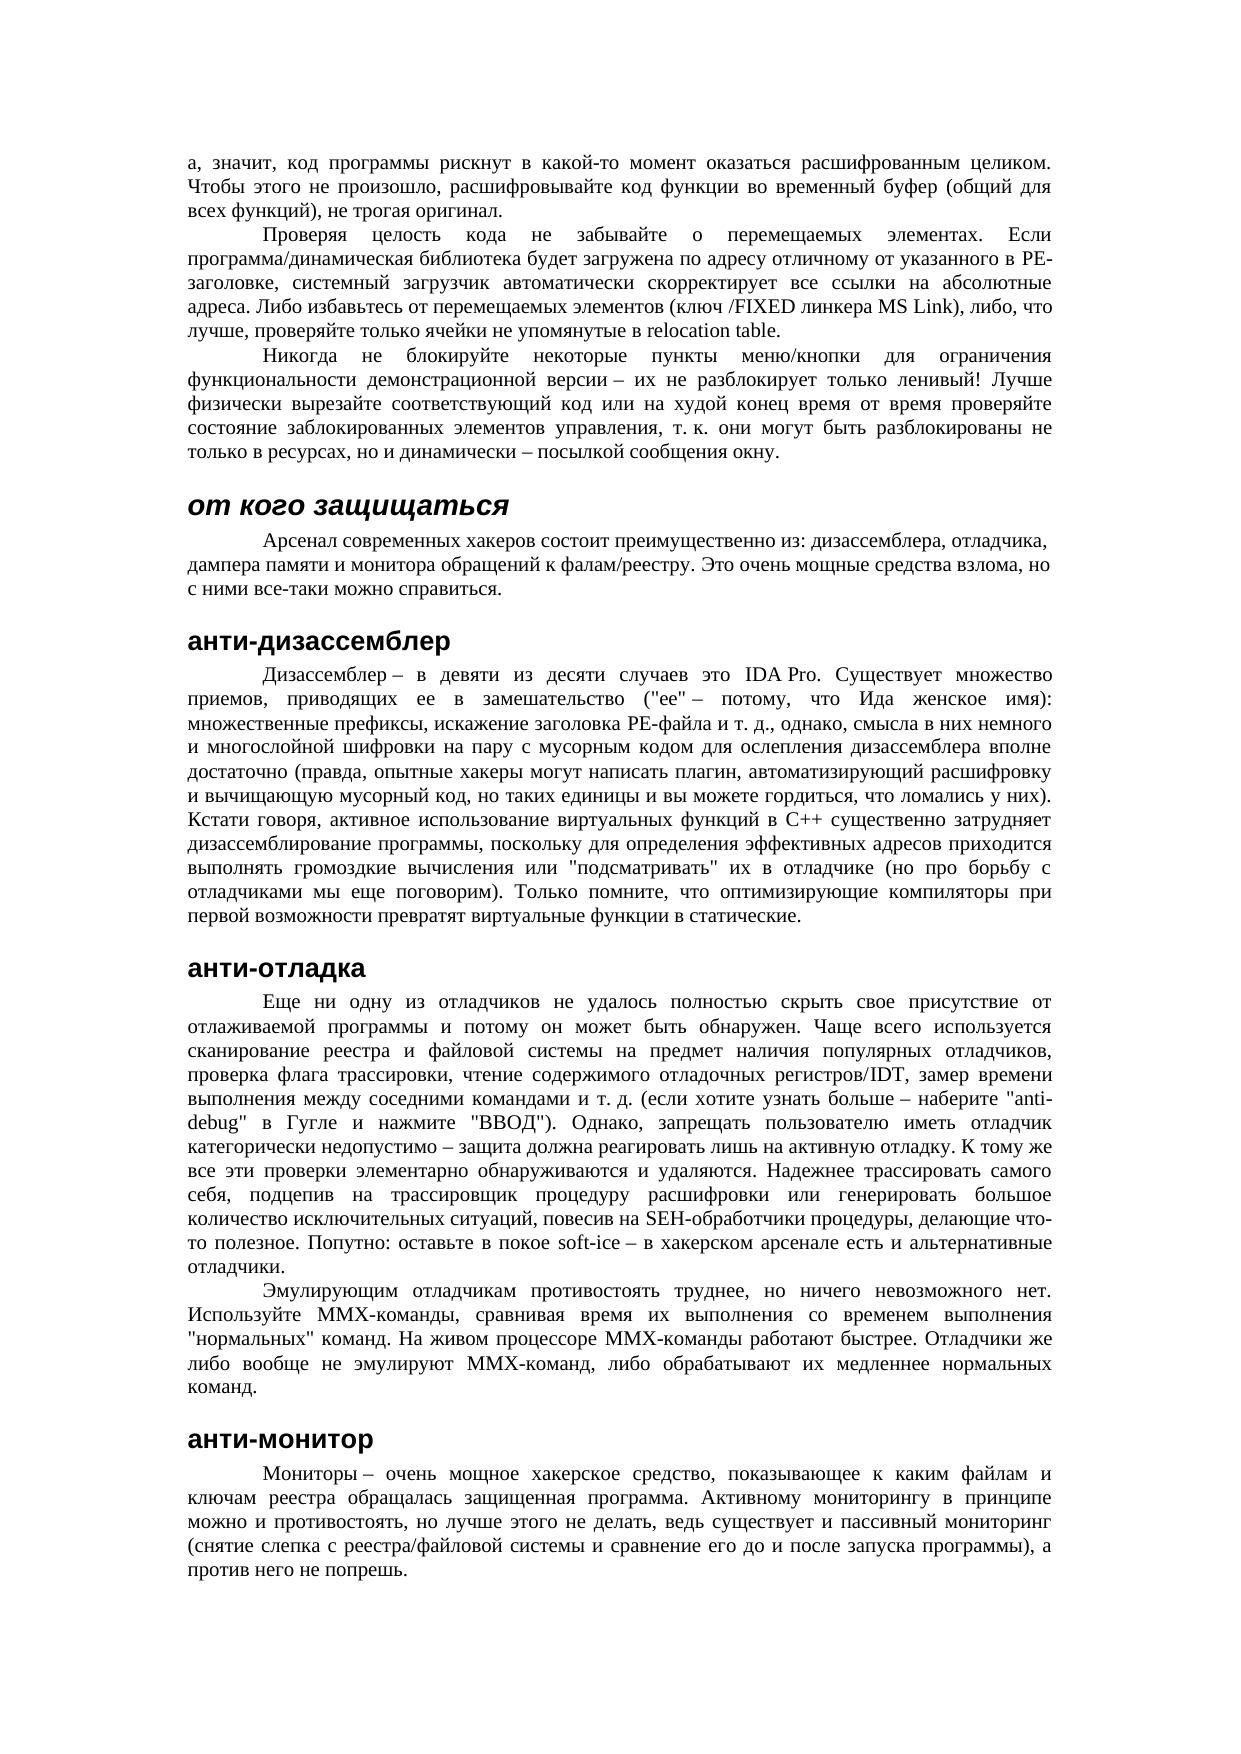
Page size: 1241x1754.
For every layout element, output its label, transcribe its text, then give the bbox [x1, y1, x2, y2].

text Мониторы – очень мощное хакерское средство, показывающее к каким файлам и ключам реестра обращалась защищенная программа. Активному мониторингу в принципе можно и противостоять, но лучше этого не делать, ведь существует и пассивный мониторинг (снятие слепка с реестра/файловой системы и сравнение его до и после запуска программы), а против него не попрешь. [187, 1461, 1053, 1581]
text Никогда не блокируйте некоторые пункты меню/кнопки для ограничения функциональности демонстрационной версии – их не разблокирует только ленивый! Лучше физически вырезайте соответствующий код или на худой конец время от время проверяйте состояние заблокированных элементов управления, т. к. они могут быть разблокированы не только в ресурсах, но и динамически – посылкой сообщения окну. [187, 342, 1053, 463]
text Проверяя целость кода не забывайте о перемещаемых элементах. Если программа/динамическая библиотека будет загружена по адресу отличному от указанного в PE-заголовке, системный загрузчик автоматически скорректирует все ссылки на абсолютные адреса. Либо избавьтесь от перемещаемых элементов (ключ /FIXED линкера MS Link), либо, что лучше, проверяйте только ячейки не упомянутые в relocation table. [187, 222, 1053, 342]
subtitle анти-дизассемблер [187, 625, 1053, 656]
text Еще ни одну из отладчиков не удалось полностью скрыть свое присутствие от отлаживаемой программы и потому он может быть обнаружен. Чаще всего используется сканирование реестра и файловой системы на предмет наличия популярных отладчиков, проверка флага трассировки, чтение содержимого отладочных регистров/IDT, замер времени выполнения между соседними командами и т. д. (если хотите узнать больше – наберите "anti-debug" в Гугле и нажмите "ВВОД"). Однако, запрещать пользователю иметь отладчик категорически недопустимо – защита должна реагировать лишь на активную отладку. К тому же все эти проверки элементарно обнаруживаются и удаляются. Надежнее трассировать самого себя, подцепив на трассировщик процедуру расшифровки или генерировать большое количество исключительных ситуаций, повесив на SEH-обработчики процедуры, делающие что-то полезное. Попутно: оставьте в покое soft-ice – в хакерском арсенале есть и альтернативные отладчики. [187, 989, 1053, 1278]
subtitle от кого защищаться [187, 488, 1053, 521]
text Арсенал современных хакеров состоит преимущественно из: дизассемблера, отладчика, дампера памяти и монитора обращений к фалам/реестру. Это очень мощные средства взлома, но с ними все-таки можно справиться. [187, 528, 1053, 600]
text Дизассемблер – в девяти из десяти случаев это IDA Pro. Существует множество приемов, приводящих ее в замешательство ("ее" – потому, что Ида женское имя): множественные префиксы, искажение заголовка PE-файла и т. д., однако, смысла в них немного и многослойной шифровки на пару с мусорным кодом для ослепления дизассемблера вполне достаточно (правда, опытные хакеры могут написать плагин, автоматизирующий расшифровку и вычищающую мусорный код, но таких единицы и вы можете гордиться, что ломались у них). Кстати говоря, активное использование виртуальных функций в С++ существенно затрудняет дизассемблирование программы, поскольку для определения эффективных адресов приходится выполнять громоздкие вычисления или "подсматривать" их в отладчике (но про борьбу с отладчиками мы еще поговорим). Только помните, что оптимизирующие компиляторы при первой возможности превратят виртуальные функции в статические. [187, 662, 1053, 927]
text Эмулирующим отладчикам противостоять труднее, но ничего невозможного нет. Используйте MMX-команды, сравнивая время их выполнения со временем выполнения "нормальных" команд. На живом процессоре MMX-команды работают быстрее. Отладчики же либо вообще не эмулируют MMX-команд, либо обрабатывают их медленнее нормальных команд. [187, 1278, 1053, 1398]
subtitle анти-отладка [187, 952, 1053, 983]
text а, значит, код программы рискнут в какой-то момент оказаться расшифрованным целиком. Чтобы этого не произошло, расшифровывайте код функции во временный буфер (общий для всех функций), не трогая оригинал. [187, 150, 1053, 222]
subtitle анти-монитор [187, 1423, 1053, 1455]
